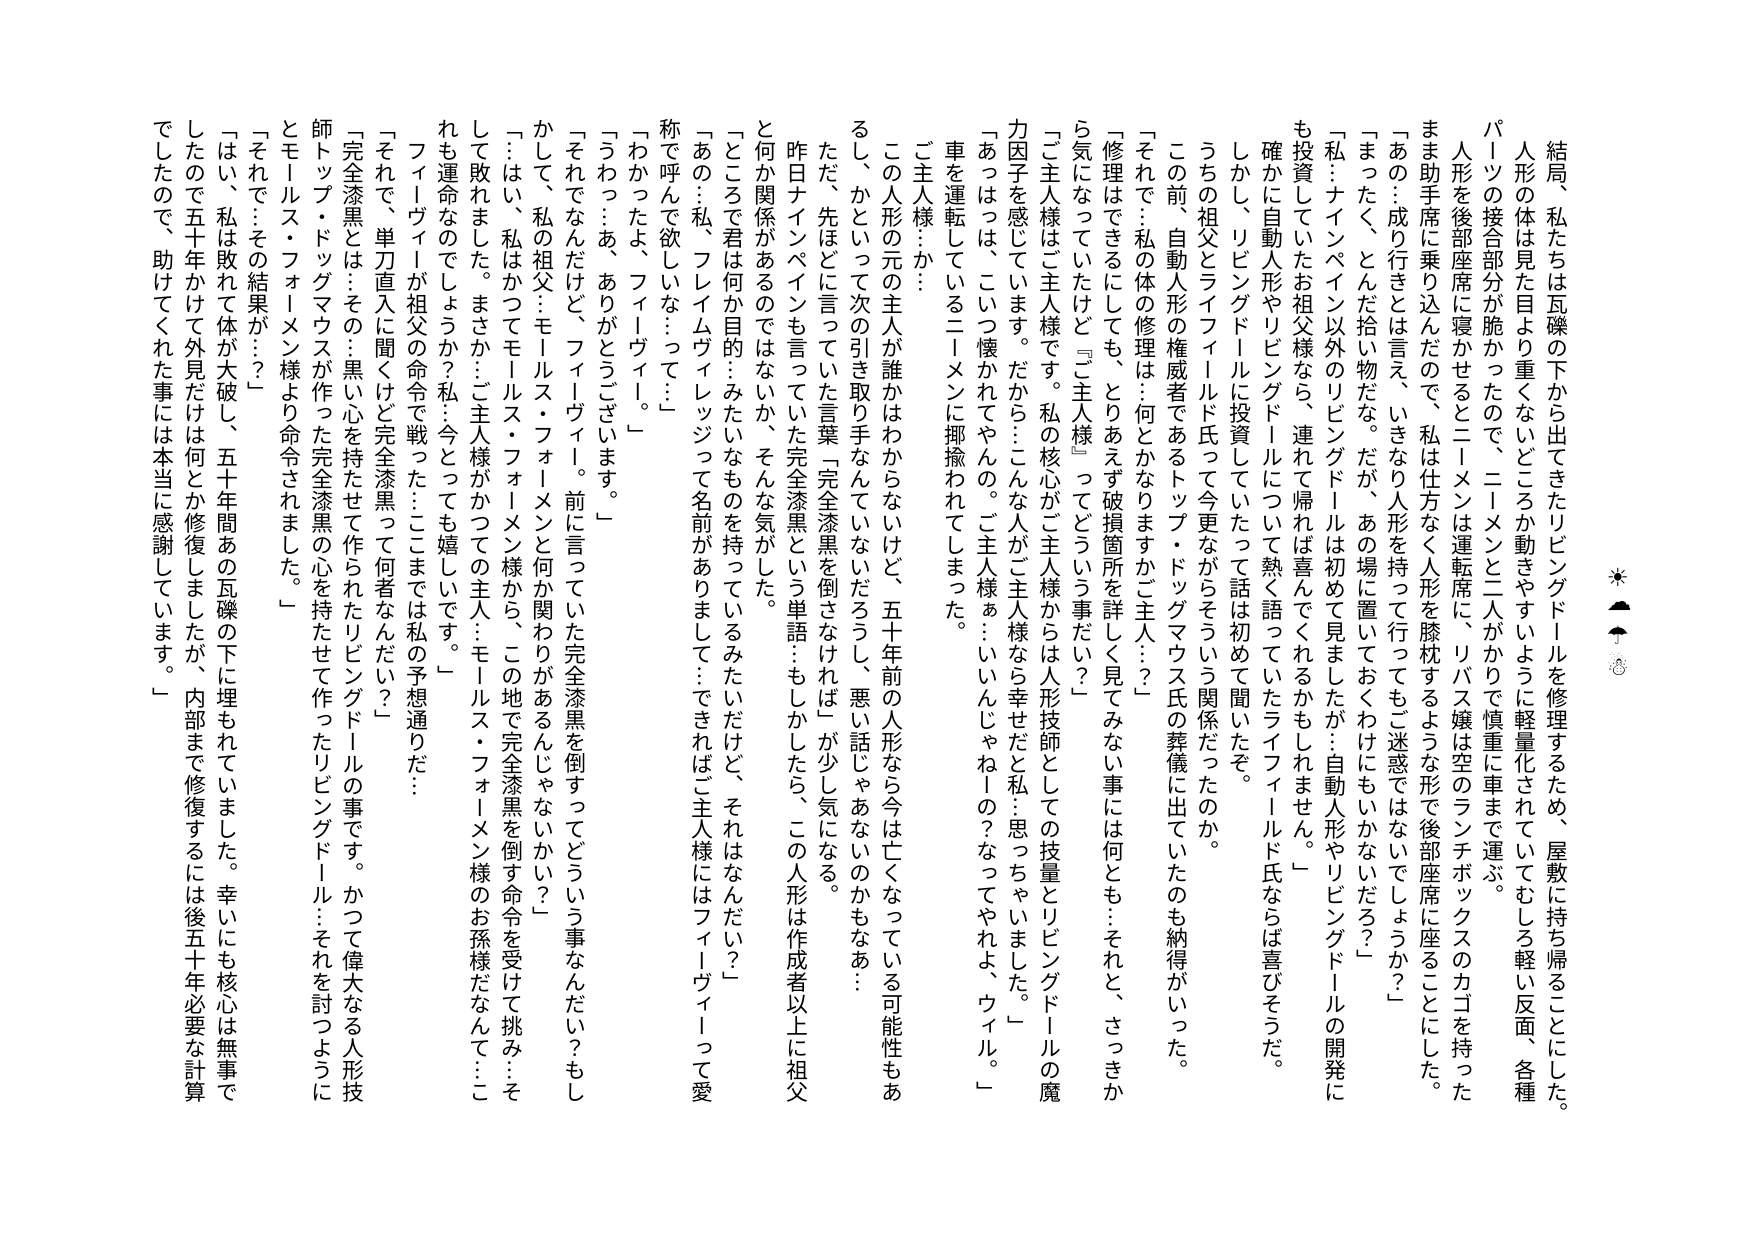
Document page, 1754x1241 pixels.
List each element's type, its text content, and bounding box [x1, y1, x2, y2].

text 「あっはっは、こいつ懐かれてやんの。ご主人様ぁ…いいんじゃねーの？なってやれよ、ウィル。」 [971, 118, 1003, 1122]
text 「…はい、私はかつてモールス・フォーメン様から、この地で完全漆黒を倒す命令を受けて挑み…そして敗れました。まさか…ご主人様がかつての主人…モールス・フォーメン様のお孫様だなんて…これも運命なのでしょうか？私…今とっても嬉しいです。」 [433, 118, 528, 1122]
text この人形の元の主人が誰かはわからないけど、五十年前の人形なら今は亡くなっている可能性もあるし、かといって次の引き取り手なんていないだろうし、悪い話じゃあないのかもなあ… [845, 118, 908, 1122]
text しかし、リビングドールに投資していたって話は初めて聞いたぞ。 [1225, 118, 1256, 1122]
text 人形の体は見た目より重くないどころか動きやすいように軽量化されていてむしろ軽い反面、各種パーツの接合部分が脆かったので、ニーメンと二人がかりで慎重に車まで運ぶ。 [1478, 118, 1541, 1122]
text 「うわっ…あ、ありがとうございます。」 [591, 118, 623, 1122]
text 結局、私たちは瓦礫の下から出てきたリビングドールを修理するため、屋敷に持ち帰ることにした。 [1541, 118, 1573, 1122]
text 「あの…成り行きとは言え、いきなり人形を持って行ってもご迷惑ではないでしょうか？」 [1383, 118, 1415, 1122]
text 「ところで君は何か目的…みたいなものを持っているみたいだけど、それはなんだい？」 [718, 118, 750, 1122]
text 「それでなんだけど、フィーヴィー。前に言っていた完全漆黒を倒すってどういう事なんだい？もしかして、私の祖父…モールス・フォーメンと何か関わりがあるんじゃないかい？」 [528, 118, 591, 1122]
text 「それで…私の体の修理は…何とかなりますかご主人…？」 [1130, 118, 1161, 1122]
text 「完全漆黒とは…その…黒い心を持たせて作られたリビングドールの事です。かつて偉大なる人形技師トップ・ドッグマウスが作った完全漆黒の心を持たせて作ったリビングドール…それを討つようにとモールス・フォーメン様より命令されました。」 [275, 118, 370, 1122]
text 「あの…私、フレイムヴィレッジって名前がありまして…できればご主人様にはフィーヴィーって愛称で呼んで欲しいな…って…」 [655, 118, 718, 1122]
text フィーヴィーが祖父の命令で戦った…ここまでは私の予想通りだ… [401, 118, 433, 1122]
text 確かに自動人形やリビングドールについて熱く語っていたライフィールド氏ならば喜びそうだ。 [1256, 118, 1288, 1122]
text 「まったく、とんだ拾い物だな。だが、あの場に置いておくわけにもいかないだろ？」 [1351, 118, 1383, 1122]
text 「私…ナインペイン以外のリビングドールは初めて見ましたが…自動人形やリビングドールの開発にも投資していたお祖父様なら、連れて帰れば喜んでくれるかもしれません。」 [1288, 118, 1351, 1122]
text 「それで、単刀直入に聞くけど完全漆黒って何者なんだい？」 [370, 118, 401, 1122]
text 「はい、私は敗れて体が大破し、五十年間あの瓦礫の下に埋もれていました。幸いにも核心は無事でしたので五十年かけて外見だけは何とか修復しましたが、内部まで修復するには後五十年必要な計算でしたので、助けてくれた事には本当に感謝しています。」 [148, 118, 243, 1122]
text 「修理はできるにしても、とりあえず破損箇所を詳しく見てみない事には何とも…それと、さっきから気になっていたけど『ご主人様』ってどういう事だい？」 [1066, 118, 1130, 1122]
text 「それで…その結果が…？」 [243, 118, 275, 1122]
text 昨日ナインペインも言っていた完全漆黒という単語…もしかしたら、この人形は作成者以上に祖父と何か関係があるのではないか、そんな気がした。 [750, 118, 813, 1122]
text 「わかったよ、フィーヴィー。」 [623, 118, 655, 1122]
text 車を運転しているニーメンに揶揄われてしまった。 [940, 118, 971, 1122]
text ご主人様…か… [908, 118, 940, 1122]
text うちの祖父とライフィールド氏って今更ながらそういう関係だったのか。 [1193, 118, 1225, 1122]
text 「ご主人様はご主人様です。私の核心がご主人様からは人形技師としての技量とリビングドールの魔力因子を感じています。だから…こんな人がご主人様なら幸せだと私…思っちゃいました。」 [1003, 118, 1066, 1122]
text ☀☁☂☃ [1602, 118, 1636, 1122]
text この前、自動人形の権威者であるトップ・ドッグマウス氏の葬儀に出ていたのも納得がいった。 [1161, 118, 1193, 1122]
text ただ、先ほどに言っていた言葉「完全漆黒を倒さなければ」が少し気になる。 [813, 118, 845, 1122]
text 人形を後部座席に寝かせるとニーメンは運転席に、リバス嬢は空のランチボックスのカゴを持ったまま助手席に乗り込んだので、私は仕方なく人形を膝枕するような形で後部座席に座ることにした。 [1415, 118, 1478, 1122]
